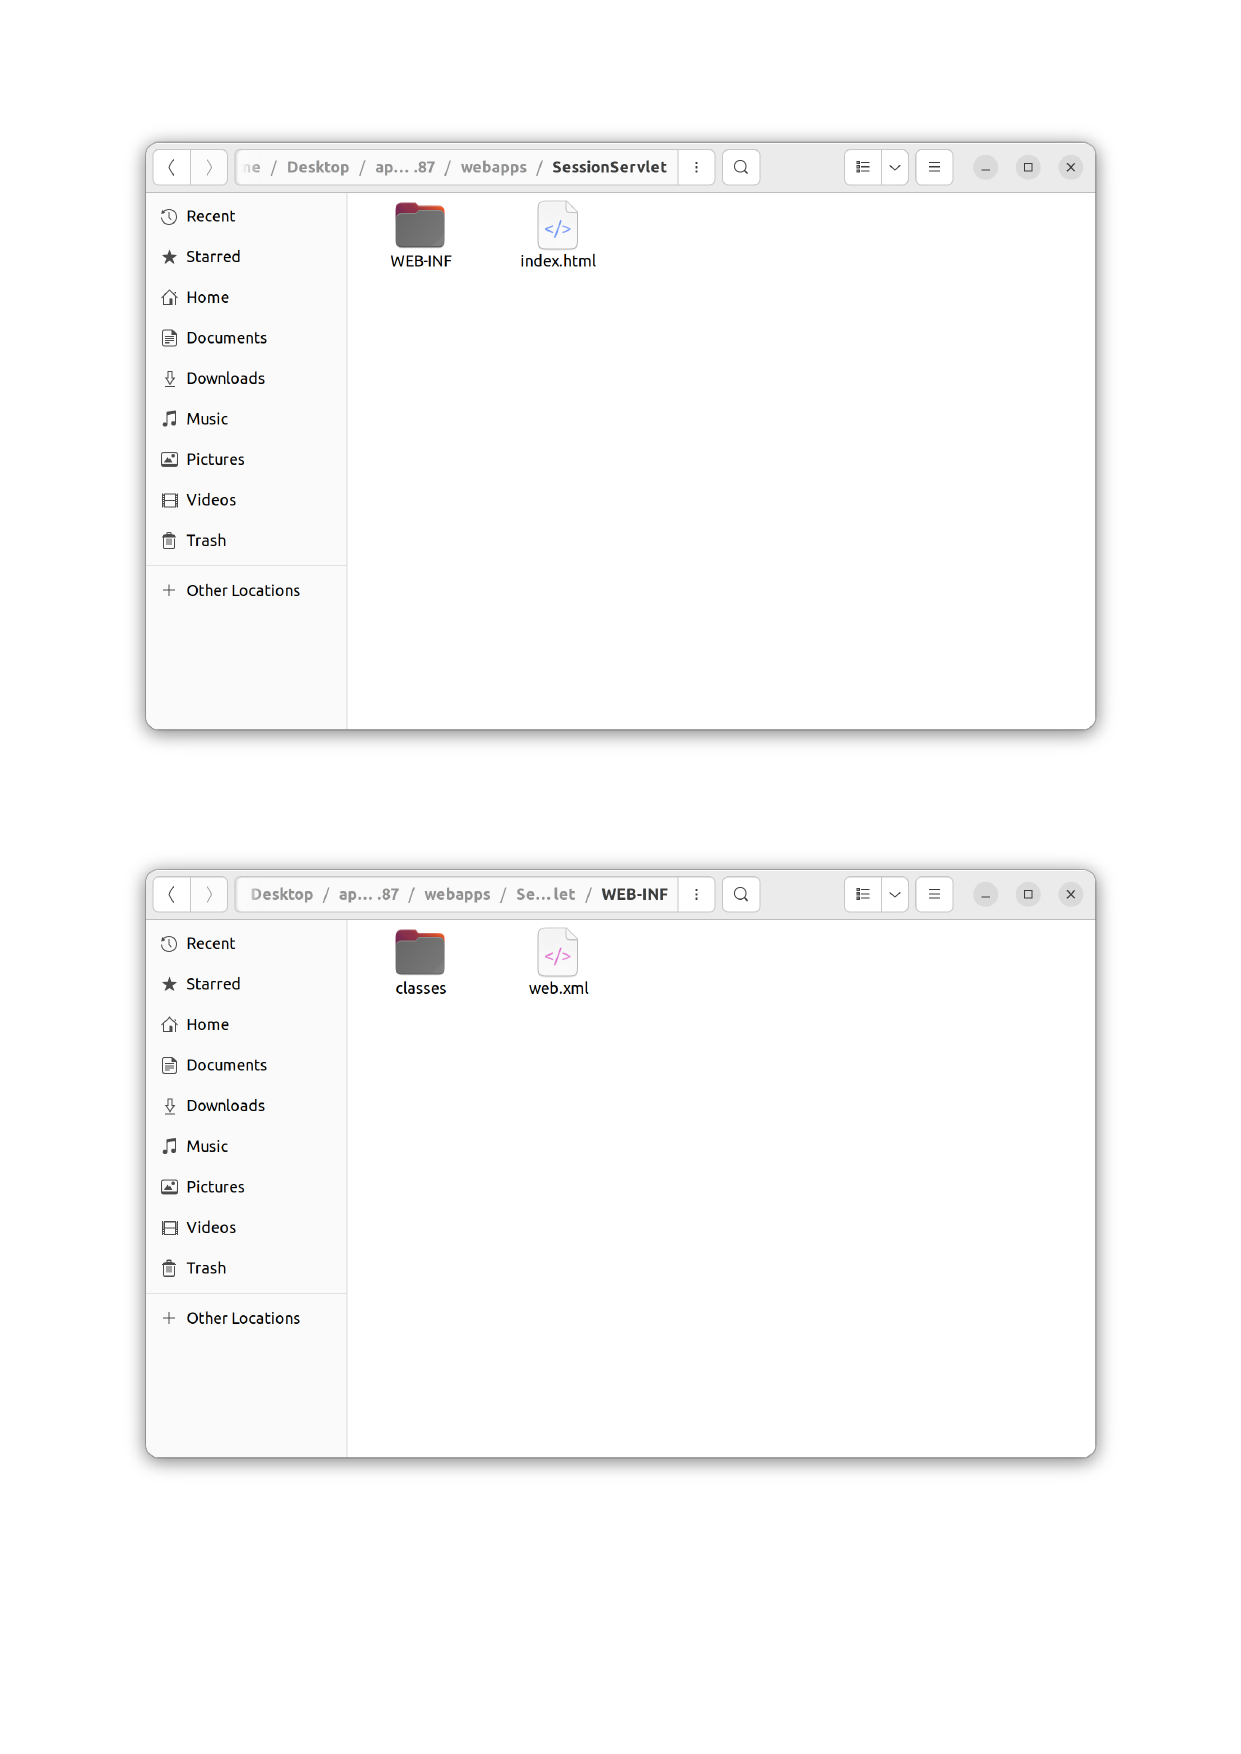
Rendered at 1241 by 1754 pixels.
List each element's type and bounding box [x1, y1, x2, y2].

picture [118, 118, 1123, 760]
picture [118, 846, 1123, 1488]
